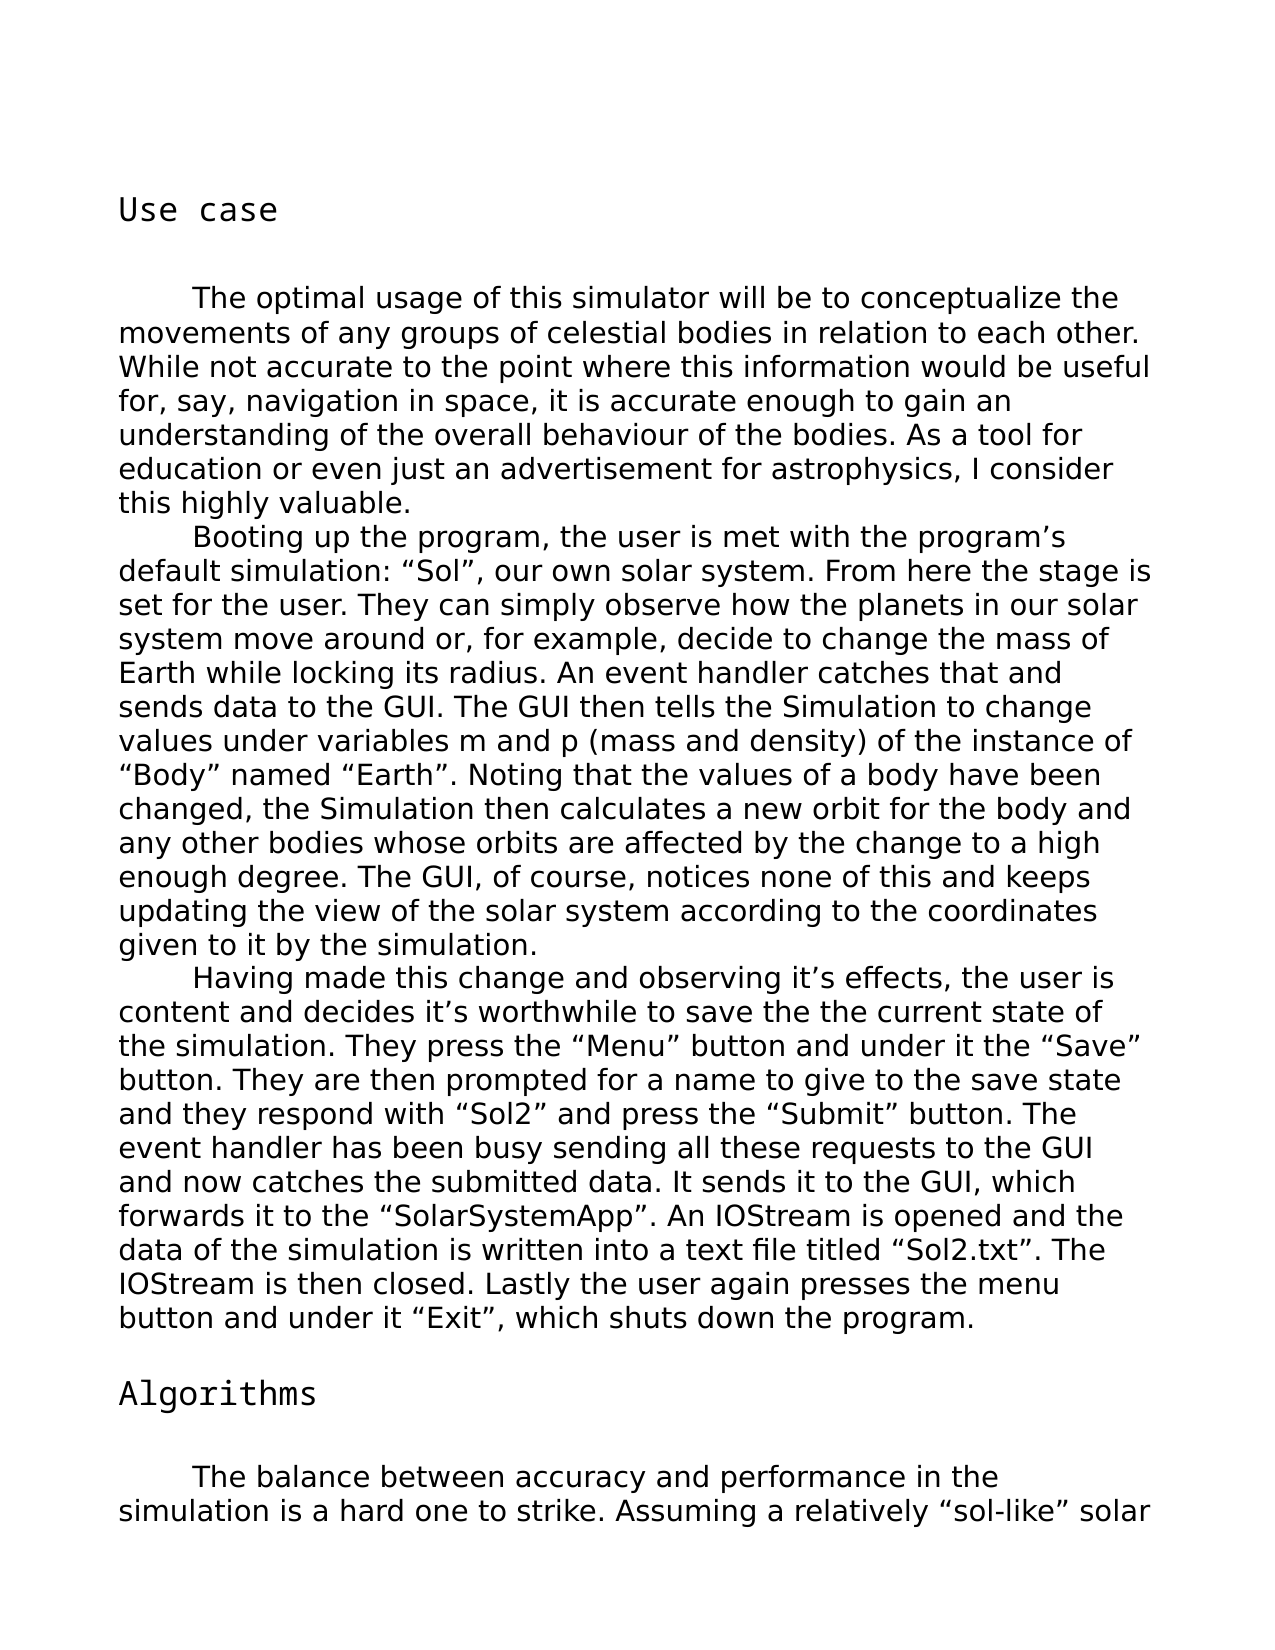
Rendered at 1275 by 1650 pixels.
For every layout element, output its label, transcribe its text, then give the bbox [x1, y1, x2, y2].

text Having made this change and observing it’s effects, the user is content and decides it’s worthwhile to save the the current state of the simulation. They press the “Menu” button and under it the “Save” button. They are then prompted for a name to give to the save state and they respond with “Sol2” and press the “Submit” button. The event handler has been busy sending all these requests to the GUI and now catches the submitted data. It sends it to the GUI, which forwards it to the “SolarSystemApp”. An IOStream is opened and the data of the simulation is written into a text file titled “Sol2.txt”. The IOStream is then closed. Lastly the user again presses the menu button and under it “Exit”, which shuts down the program. [118, 962, 1157, 1335]
text Use case [118, 186, 1157, 231]
text The balance between accuracy and performance in the simulation is a hard one to strike. Assuming a relatively “sol-like” solar [118, 1460, 1157, 1528]
text Algorithms [118, 1369, 1157, 1415]
text The optimal usage of this simulator will be to conceptualize the movements of any groups of celestial bodies in relation to each other. While not accurate to the point where this information would be useful for, say, navigation in space, it is accurate enough to gain an understanding of the overall behaviour of the bodies. As a tool for education or even just an advertisement for astrophysics, I consider this highly valuable. [118, 277, 1157, 520]
text Booting up the program, the user is met with the program’s default simulation: “Sol”, our own solar system. From here the stage is set for the user. They can simply observe how the planets in our solar system move around or, for example, decide to change the mass of Earth while locking its radius. An event handler catches that and sends data to the GUI. The GUI then tells the Simulation to change values under variables m and p (mass and density) of the instance of “Body” named “Earth”. Noting that the values of a body have been changed, the Simulation then calculates a new orbit for the body and any other bodies whose orbits are affected by the change to a high enough degree. The GUI, of course, notices none of this and keeps updating the view of the solar system according to the coordinates given to it by the simulation. [118, 520, 1157, 962]
